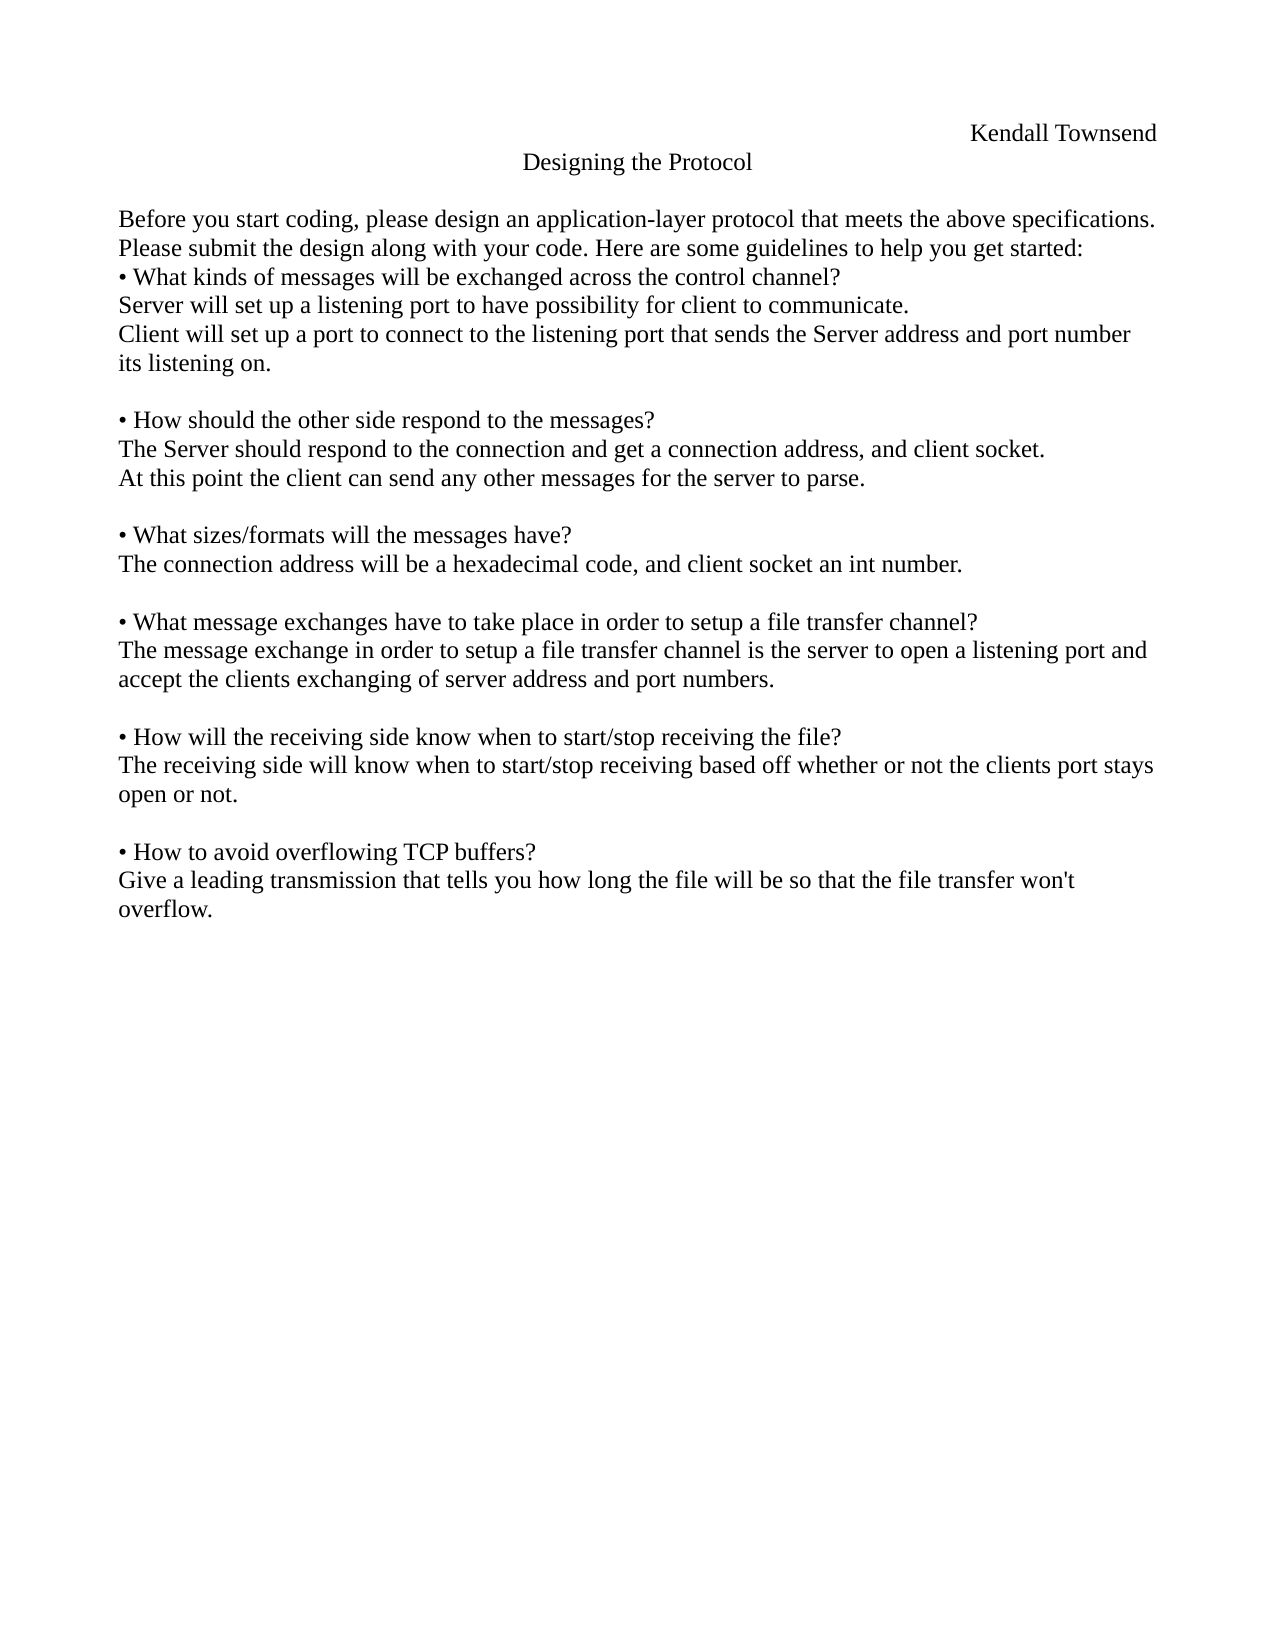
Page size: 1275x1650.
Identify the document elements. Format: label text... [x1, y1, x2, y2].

text • How should the other side respond to the messages? [118, 406, 1157, 434]
text • What sizes/formats will the messages have? [118, 521, 1157, 549]
text The receiving side will know when to start/stop receiving based off whether or not the clients port stays open or not. [118, 751, 1157, 808]
text • How will the receiving side know when to start/stop receiving the file? [118, 722, 1157, 751]
text At this point the client can send any other messages for the server to parse. [118, 463, 1157, 492]
text The Server should respond to the connection and get a connection address, and client socket. [118, 434, 1157, 463]
text • What kinds of messages will be exchanged across the control channel? [118, 262, 1157, 291]
text • How to avoid overflowing TCP buffers? [118, 837, 1157, 866]
text Kendall Townsend [118, 118, 1157, 147]
text Server will set up a listening port to have possibility for client to communicate. [118, 291, 1157, 319]
text Before you start coding, please design an application-layer protocol that meets the above specifications. [118, 204, 1157, 233]
text • What message exchanges have to take place in order to setup a file transfer channel? [118, 607, 1157, 636]
text The connection address will be a hexadecimal code, and client socket an int number. [118, 549, 1157, 578]
text Please submit the design along with your code. Here are some guidelines to help you get started: [118, 233, 1157, 262]
text Give a leading transmission that tells you how long the file will be so that the file transfer won't overflow. [118, 866, 1157, 923]
text The message exchange in order to setup a file transfer channel is the server to open a listening port and accept the clients exchanging of server address and port numbers. [118, 636, 1157, 693]
text Designing the Protocol [118, 147, 1157, 176]
text Client will set up a port to connect to the listening port that sends the Server address and port number its listening on. [118, 319, 1157, 377]
